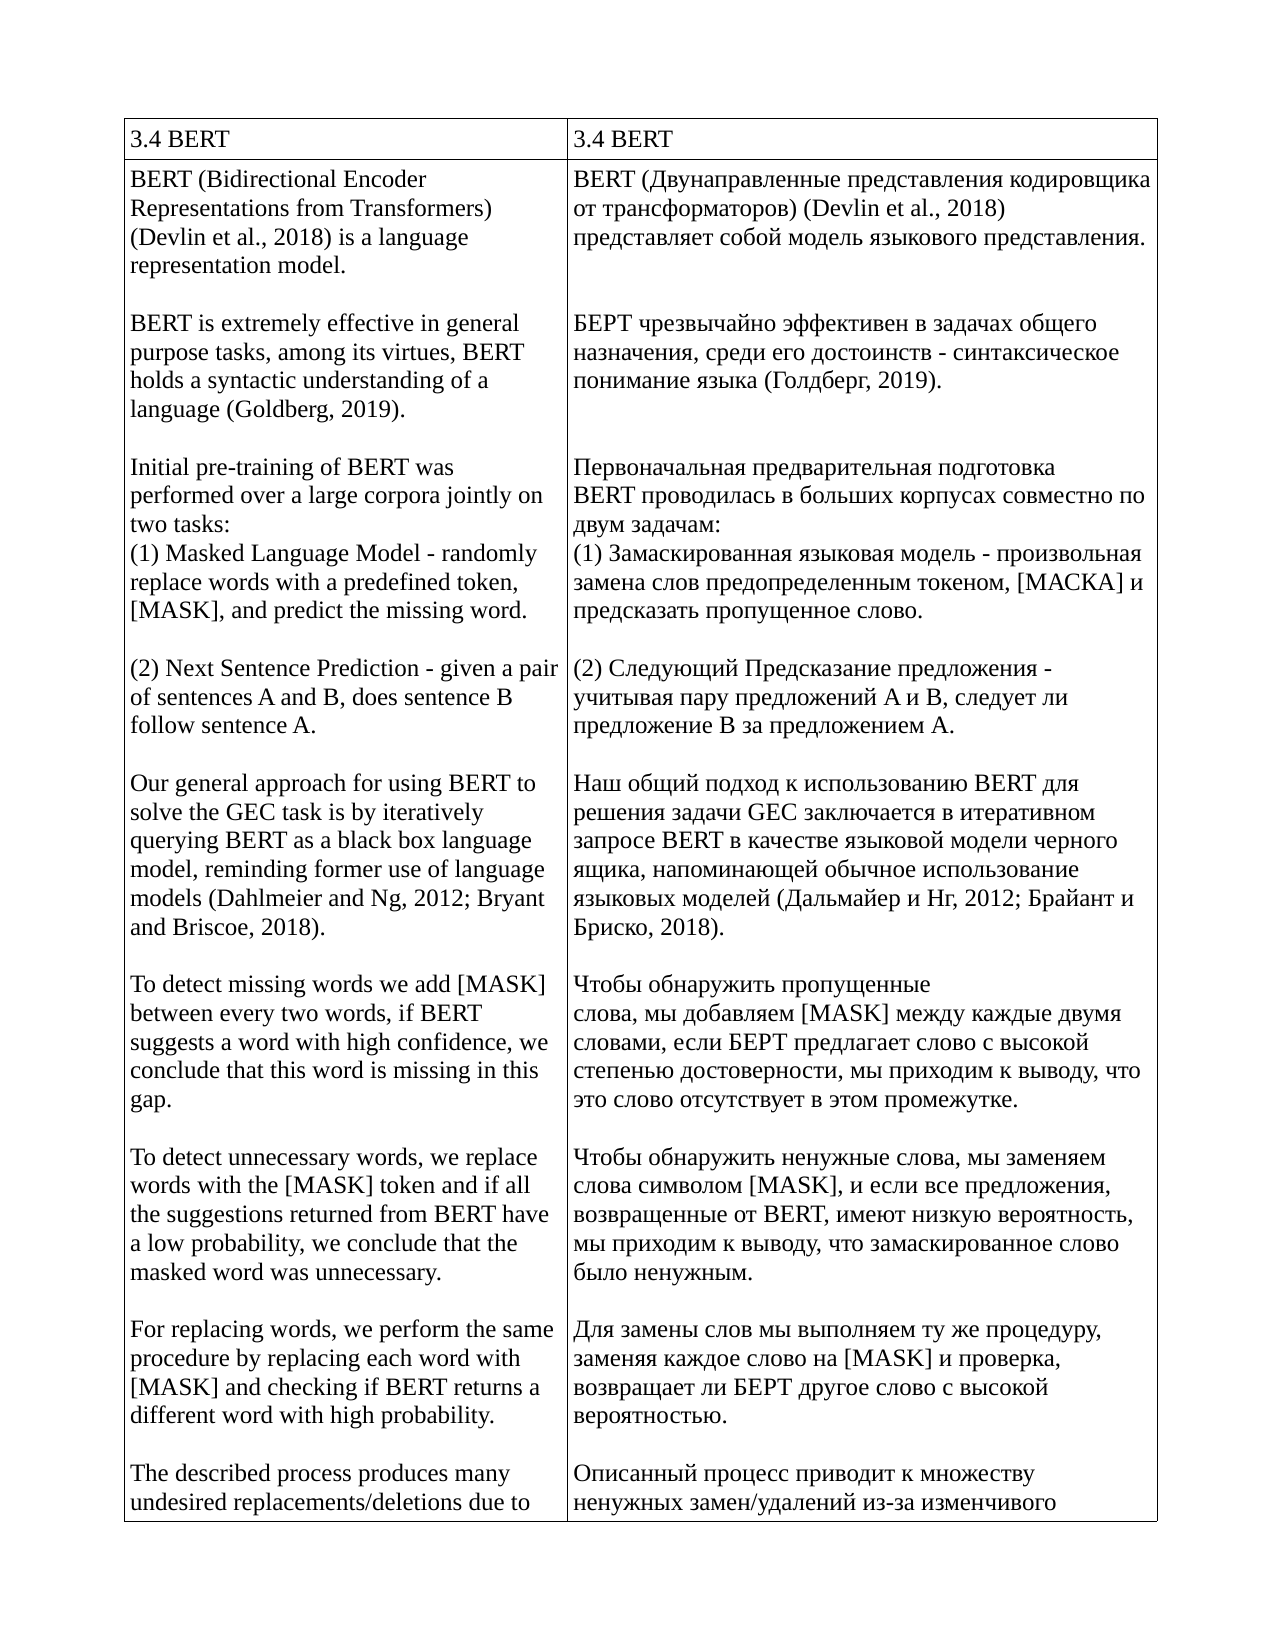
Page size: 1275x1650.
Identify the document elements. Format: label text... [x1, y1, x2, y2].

table_cell 3.4 BERT [568, 119, 1157, 158]
table_cell 3.4 BERT [125, 119, 567, 158]
table_cell BERT (Bidirectional Encoder Representations from Transformers) (Devlin et al., 2018) is a language representation model. BERT is extremely effective in general purpose tasks, among its virtues, BERT holds a syntactic understanding of a language (Goldberg, 2019). Initial pre-training of BERT was performed over a large corpora jointly on two tasks: (1) Masked Language Model - randomly replace words with a predefined token, [MASK], and predict the missing word. (2) Next Sentence Prediction - given a pair of sentences A and B, does sentence B follow sentence A. Our general approach for using BERT to solve the GEC task is by iteratively querying BERT as a black box language model, reminding former use of language models (Dahlmeier and Ng, 2012; Bryant and Briscoe, 2018). To detect missing words we add [MASK] between every two words, if BERT suggests a word with high confidence, we conclude that this word is missing in this gap. To detect unnecessary words, we replace words with the [MASK] token and if all the suggestions returned from BERT have a low probability, we conclude that the masked word was unnecessary. For replacing words, we perform the same procedure by replacing each word with [MASK] and checking if BERT returns a different word with high probability. The described process produces many undesired replacements/deletions due to [125, 160, 567, 1521]
table_cell BERT (Двунаправленные представления кодировщика от трансформаторов) (Devlin et al., 2018) представляет собой модель языкового представления. БЕРТ чрезвычайно эффективен в задачах общего назначения, среди его достоинств - синтаксическое понимание языка (Голдберг, 2019). Первоначальная предварительная подготовка BERT проводилась в больших корпусах совместно по двум задачам: (1) Замаскированная языковая модель - произвольная замена слов предопределенным токеном, [МАСКА] и предсказать пропущенное слово. (2) Следующий Предсказание предложения - учитывая пару предложений A и B, следует ли предложение B за предложением A. Наш общий подход к использованию BERT для решения задачи GEC заключается в итеративном запросе BERT в качестве языковой модели черного ящика, напоминающей обычное использование языковых моделей (Дальмайер и Нг, 2012; Брайант и Бриско, 2018). Чтобы обнаружить пропущенные слова, мы добавляем [MASK] между каждые двумя словами, если БЕРТ предлагает слово с высокой степенью достоверности, мы приходим к выводу, что это слово отсутствует в этом промежутке. Чтобы обнаружить ненужные слова, мы заменяем слова символом [MASK], и если все предложения, возвращенные от BERT, имеют низкую вероятность, мы приходим к выводу, что замаскированное слово было ненужным. Для замены слов мы выполняем ту же процедуру, заменяя каждое слово на [MASK] и проверка, возвращает ли БЕРТ другое слово с высокой вероятностью. Описанный процесс приводит к множеству ненужных замен/удалений из-за изменчивого [568, 160, 1157, 1521]
